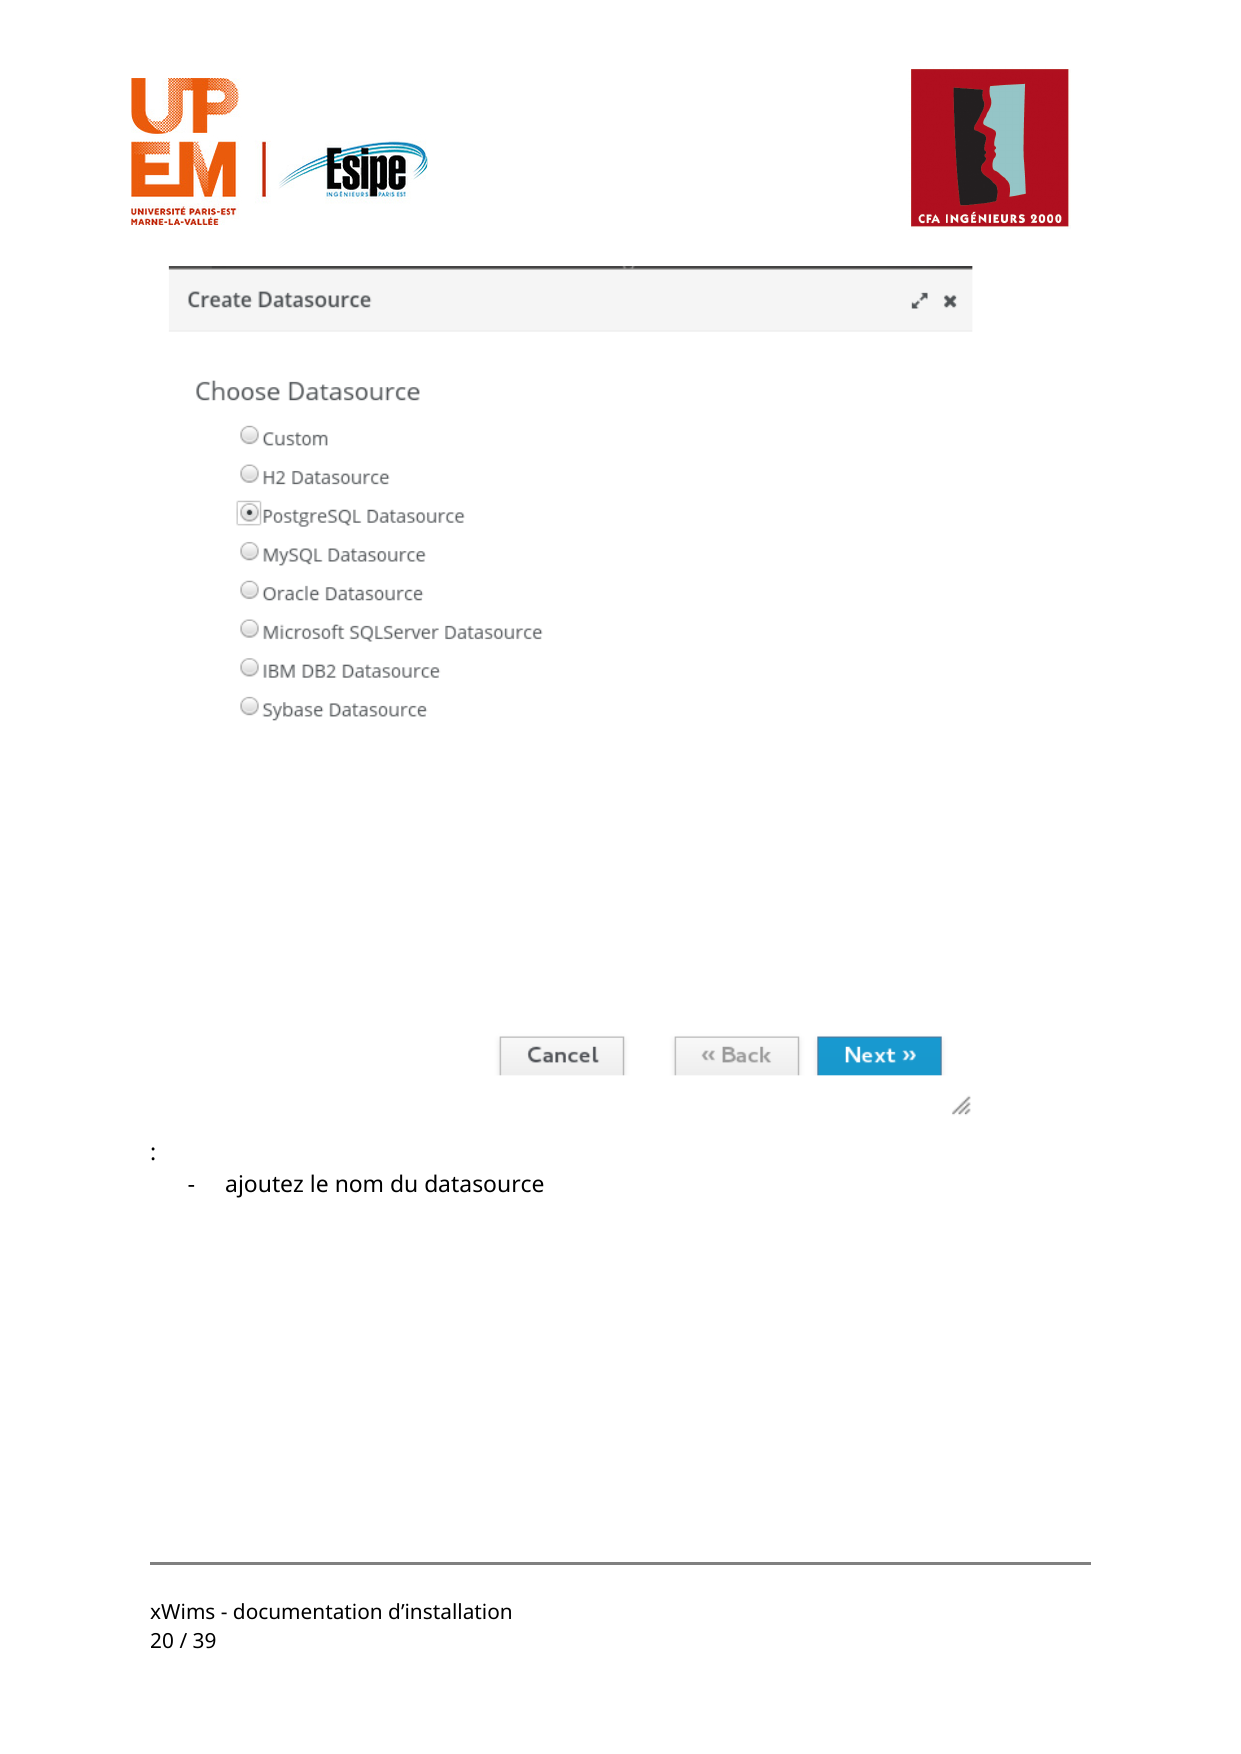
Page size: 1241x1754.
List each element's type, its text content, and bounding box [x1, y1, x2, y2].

text : [150, 1136, 1091, 1168]
list ajoutez le nom du datasource [187, 1168, 1091, 1199]
picture [168, 266, 973, 1118]
picture [131, 78, 428, 225]
picture [907, 66, 1072, 230]
